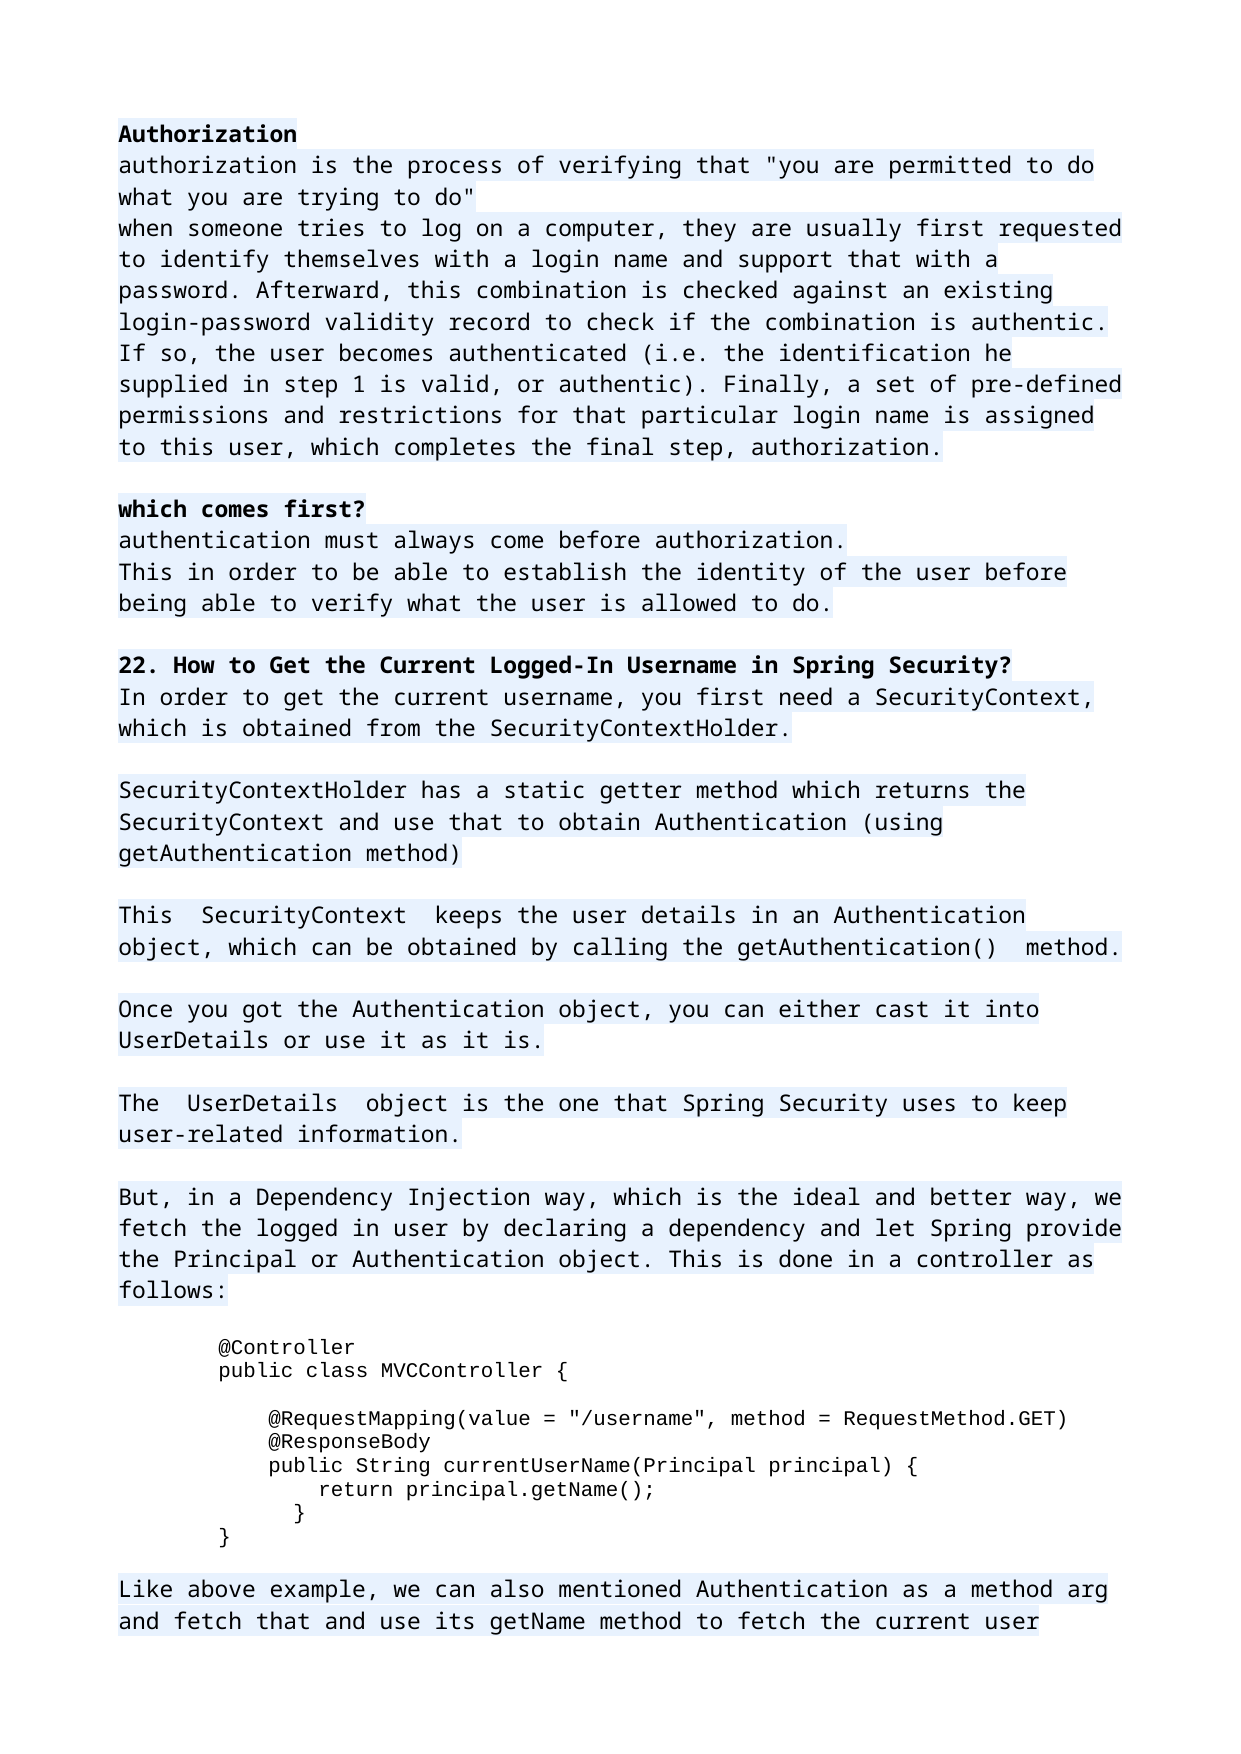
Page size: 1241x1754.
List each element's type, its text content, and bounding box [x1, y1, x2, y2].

text which comes first? [118, 493, 1122, 524]
text Like above example, we can also mentioned Authentication as a method arg and fetch that and use its getName method to fetch the current user [118, 1573, 1122, 1636]
text Authorization [118, 118, 1122, 149]
text } [118, 1526, 1122, 1550]
text } [118, 1502, 1122, 1526]
text This SecurityContext keeps the user details in an Authentication object, which can be obtained by calling the getAuthentication() method. [118, 899, 1122, 962]
text The UserDetails object is the one that Spring Security uses to keep user-related information. [118, 1087, 1122, 1149]
text authentication must always come before authorization. [118, 524, 1122, 556]
text Once you got the Authentication object, you can either cast it into UserDetails or use it as it is. [118, 993, 1122, 1056]
text But, in a Dependency Injection way, which is the ideal and better way, we fetch the logged in user by declaring a dependency and let Spring provide the Principal or Authentication object. This is done in a controller as follows: [118, 1181, 1122, 1306]
text 22. How to Get the Current Logged-In Username in Spring Security? [118, 649, 1122, 681]
text This in order to be able to establish the identity of the user before being able to verify what the user is allowed to do. [118, 556, 1122, 618]
text authorization is the process of verifying that "you are permitted to do what you are trying to do" [118, 149, 1122, 212]
text public String currentUserName(Principal principal) { [118, 1455, 1122, 1479]
text when someone tries to log on a computer, they are usually first requested to identify themselves with a login name and support that with a password. Afterward, this combination is checked against an existing login-password validity record to check if the combination is authentic. If so, the user becomes authenticated (i.e. the identification he supplied in step 1 is valid, or authentic). Finally, a set of pre-defined permissions and restrictions for that particular login name is assigned to this user, which completes the final step, authorization. [118, 212, 1122, 462]
text @ResponseBody [118, 1431, 1122, 1455]
text return principal.getName(); [118, 1479, 1122, 1502]
text In order to get the current username, you first need a SecurityContext, which is obtained from the SecurityContextHolder. [118, 681, 1122, 743]
text public class MVCController { [118, 1361, 1122, 1384]
text SecurityContextHolder has a static getter method which returns the SecurityContext and use that to obtain Authentication (using getAuthentication method) [118, 774, 1122, 868]
text @Controller [118, 1337, 1122, 1361]
text @RequestMapping(value = "/username", method = RequestMethod.GET) [118, 1408, 1122, 1431]
